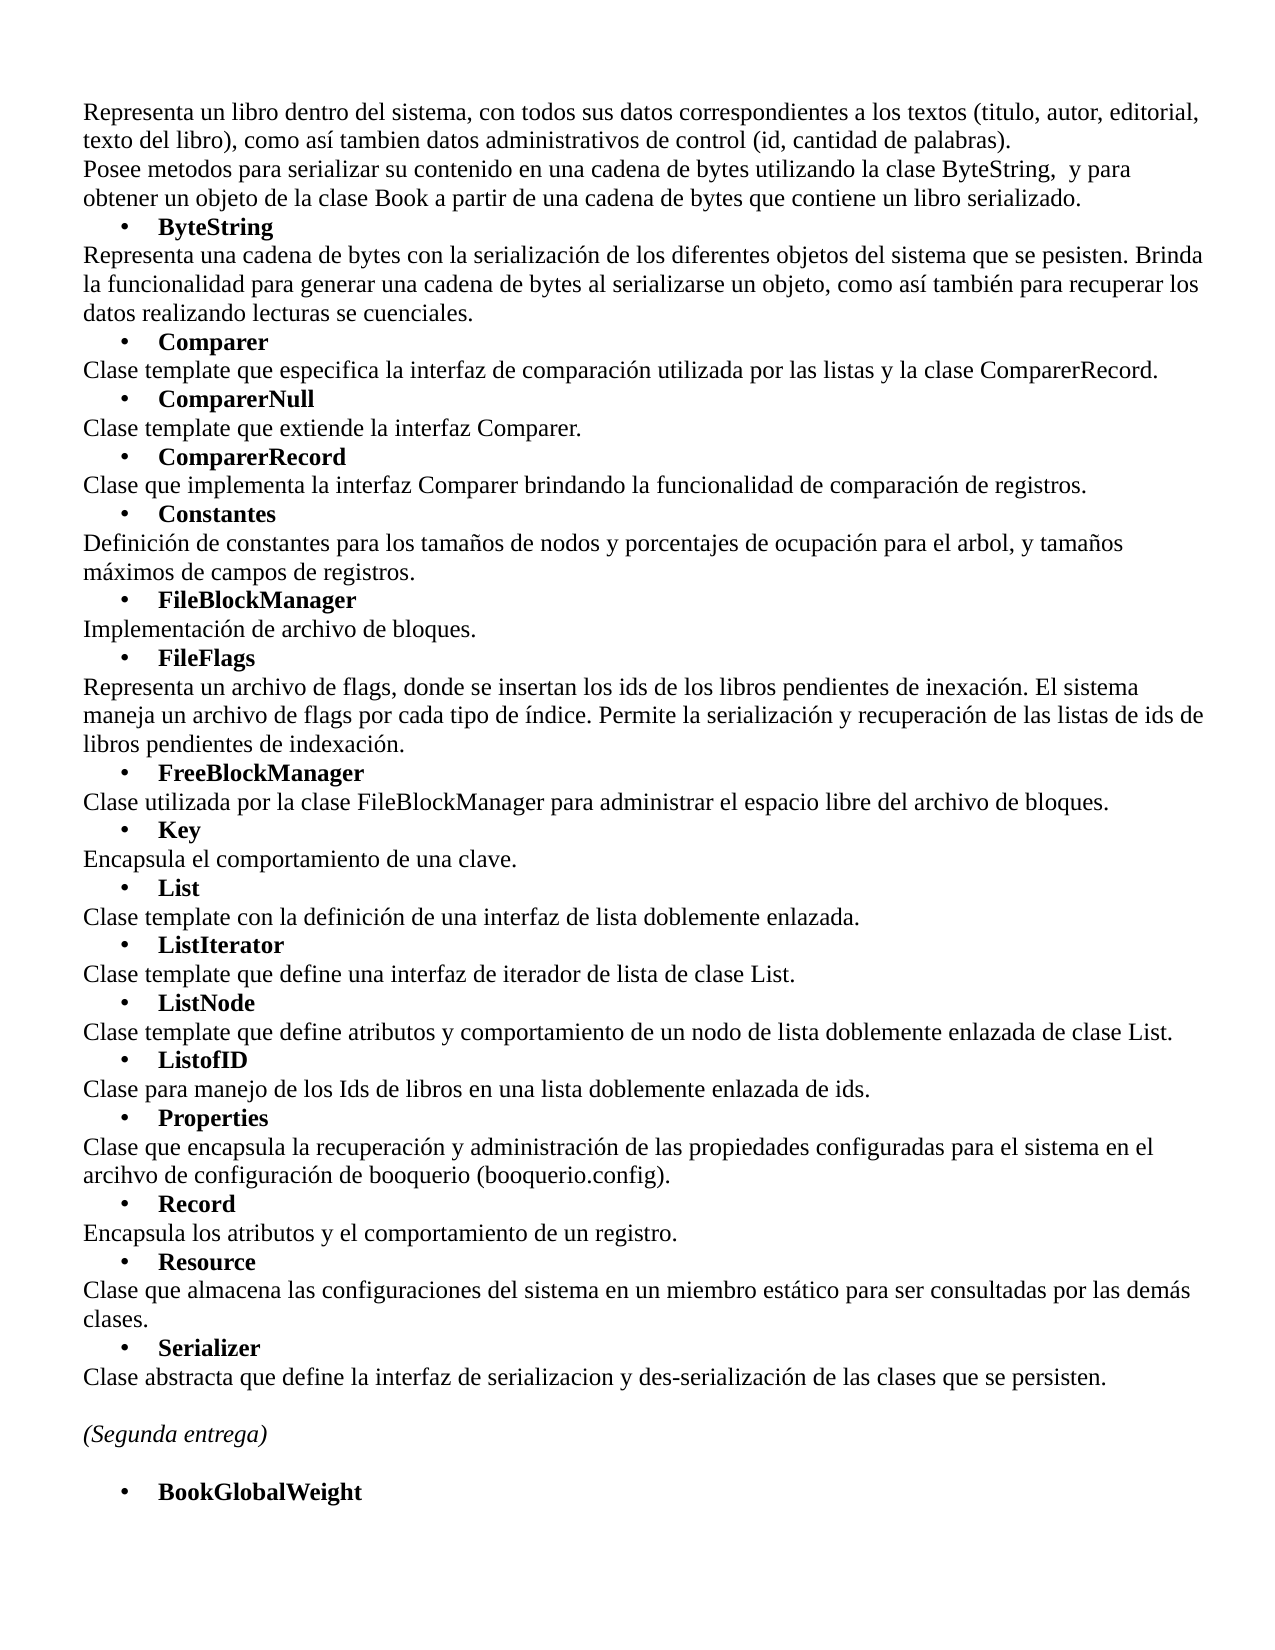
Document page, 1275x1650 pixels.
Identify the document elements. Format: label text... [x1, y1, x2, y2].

text Implementación de archivo de bloques. [83, 614, 1206, 643]
text Clase template con la definición de una interfaz de lista doblemente enlazada. [83, 902, 1206, 931]
text Clase que implementa la interfaz Comparer brindando la funcionalidad de comparación de registros. [83, 471, 1206, 499]
list ListIterator [120, 931, 1206, 959]
list FreeBlockManager [120, 758, 1206, 787]
list ListofID [120, 1046, 1206, 1074]
text Clase abstracta que define la interfaz de serializacion y des-serialización de las clases que se persisten. [83, 1362, 1206, 1391]
list Key [120, 816, 1206, 844]
text Clase que encapsula la recuperación y administración de las propiedades configuradas para el sistema en el arcihvo de configuración de booquerio (booquerio.config). [83, 1132, 1206, 1189]
text Representa un libro dentro del sistema, con todos sus datos correspondientes a los textos (titulo, autor, editorial, texto del libro), como así tambien datos administrativos de control (id, cantidad de palabras). [83, 97, 1206, 154]
text Definición de constantes para los tamaños de nodos y porcentajes de ocupación para el arbol, y tamaños máximos de campos de registros. [83, 528, 1206, 586]
text Clase para manejo de los Ids de libros en una lista doblemente enlazada de ids. [83, 1074, 1206, 1103]
text Clase que almacena las configuraciones del sistema en un miembro estático para ser consultadas por las demás clases. [83, 1276, 1206, 1333]
list Properties [120, 1103, 1206, 1132]
text Clase template que especifica la interfaz de comparación utilizada por las listas y la clase ComparerRecord. [83, 356, 1206, 384]
list ByteString [120, 212, 1206, 241]
list List [120, 873, 1206, 902]
text Posee metodos para serializar su contenido en una cadena de bytes utilizando la clase ByteString, y para obtener un objeto de la clase Book a partir de una cadena de bytes que contiene un libro serializado. [83, 154, 1206, 212]
text Representa un archivo de flags, donde se insertan los ids de los libros pendientes de inexación. El sistema maneja un archivo de flags por cada tipo de índice. Permite la serialización y recuperación de las listas de ids de libros pendientes de indexación. [83, 672, 1206, 758]
text (Segunda entrega) [83, 1419, 1206, 1448]
list Serializer [120, 1333, 1206, 1362]
list Constantes [120, 499, 1206, 528]
text Clase utilizada por la clase FileBlockManager para administrar el espacio libre del archivo de bloques. [83, 787, 1206, 816]
text Clase template que define una interfaz de iterador de lista de clase List. [83, 959, 1206, 988]
list ListNode [120, 988, 1206, 1017]
list FileFlags [120, 643, 1206, 672]
text Encapsula el comportamiento de una clave. [83, 844, 1206, 873]
list Resource [120, 1247, 1206, 1276]
list ComparerNull [120, 384, 1206, 413]
list BookGlobalWeight [120, 1477, 1206, 1506]
text Encapsula los atributos y el comportamiento de un registro. [83, 1218, 1206, 1247]
list FileBlockManager [120, 586, 1206, 614]
text Clase template que define atributos y comportamiento de un nodo de lista doblemente enlazada de clase List. [83, 1017, 1206, 1046]
text Representa una cadena de bytes con la serialización de los diferentes objetos del sistema que se pesisten. Brinda la funcionalidad para generar una cadena de bytes al serializarse un objeto, como así también para recuperar los datos realizando lecturas se cuenciales. [83, 241, 1206, 327]
list ComparerRecord [120, 442, 1206, 471]
list Comparer [120, 327, 1206, 356]
list Record [120, 1189, 1206, 1218]
text Clase template que extiende la interfaz Comparer. [83, 413, 1206, 442]
